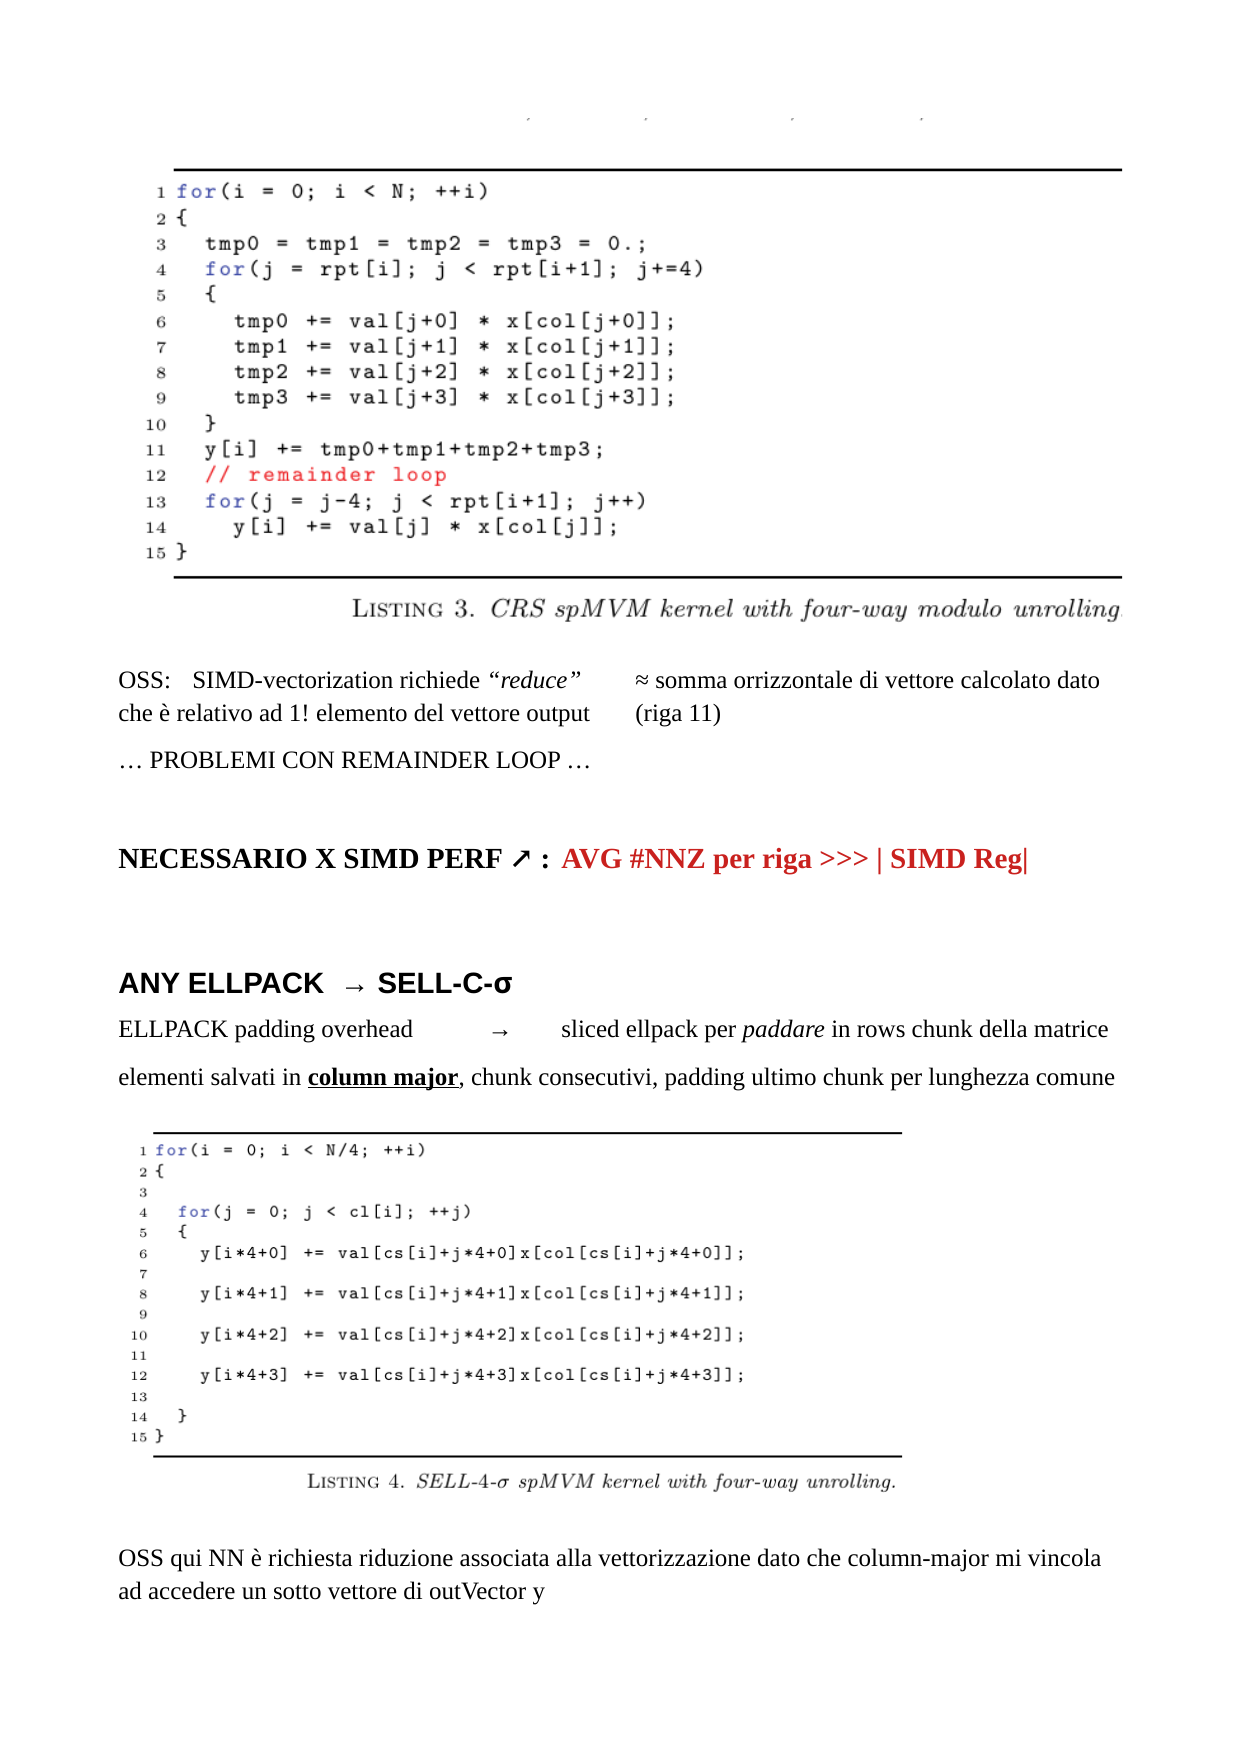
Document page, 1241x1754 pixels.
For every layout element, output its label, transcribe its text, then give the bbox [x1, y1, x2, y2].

picture [118, 1109, 903, 1524]
text OSS qui NN è richiesta riduzione associata alla vettorizzazione dato che column-major mi vincola ad accedere un sotto vettore di outVector y [118, 1543, 1122, 1604]
text NECESSARIO X SIMD PERF ↗ : AVG #NNZ per riga >>> | SIMD Reg| [118, 841, 1122, 874]
text ELLPACK padding overhead → sliced ellpack per paddare in rows chunk della matrice [118, 1014, 1122, 1043]
text elementi salvati in column major, chunk consecutivi, padding ultimo chunk per lunghezza comune [118, 1062, 1122, 1090]
text … PROBLEMI CON REMAINDER LOOP … [118, 746, 1122, 774]
subtitle ANY ELLPACK → SELL-C-σ [118, 962, 1122, 1002]
picture [118, 118, 1123, 646]
text OSS: SIMD-vectorization richiede “reduce” ≈ somma orrizzontale di vettore calcolato dato che è relativo ad 1! elemento del vettore output (riga 11) [118, 665, 1122, 727]
